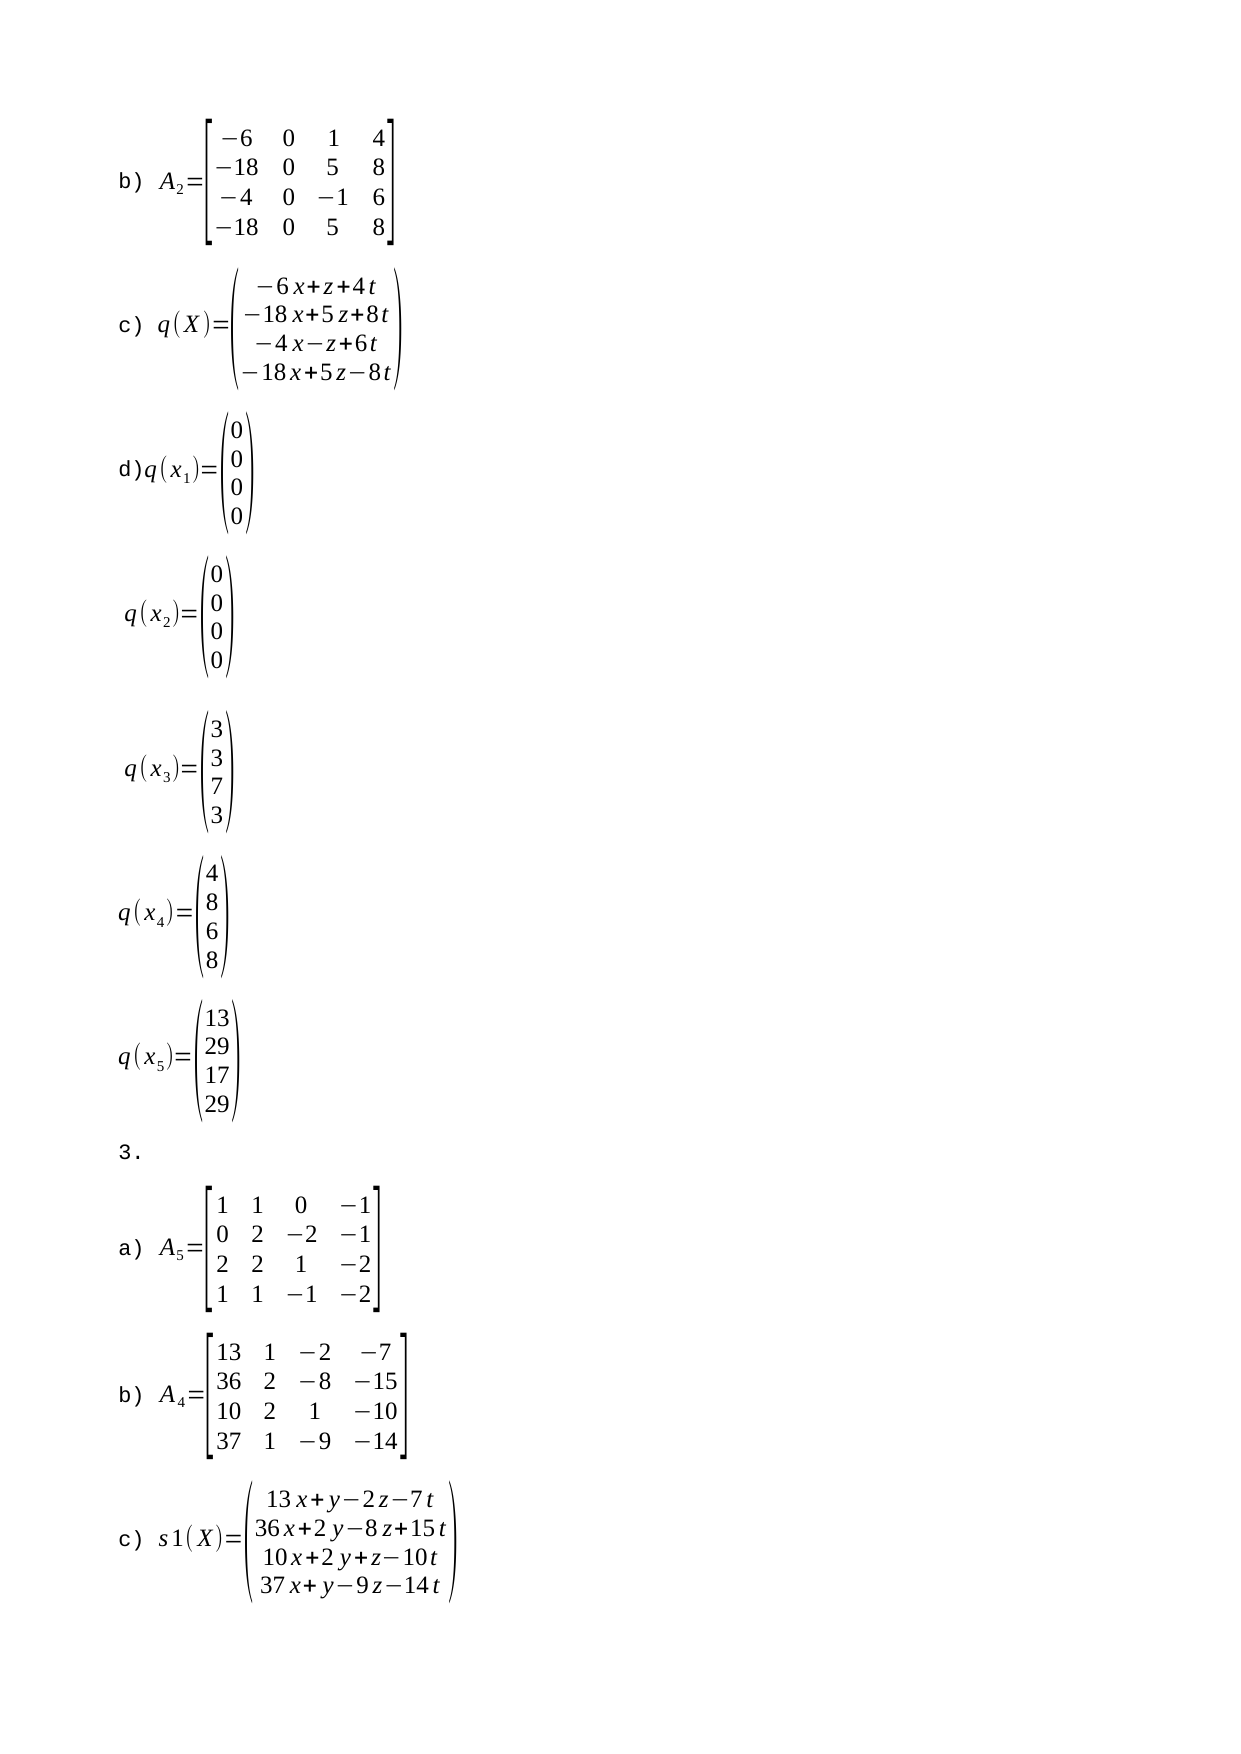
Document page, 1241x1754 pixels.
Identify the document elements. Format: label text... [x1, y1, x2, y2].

text 3. [118, 1141, 1122, 1166]
text c) [118, 1479, 1122, 1605]
text b) [118, 118, 1122, 247]
text b) [118, 1332, 1122, 1461]
text c) [118, 265, 1122, 391]
text a) [118, 1184, 1122, 1313]
text d) [118, 409, 1122, 535]
